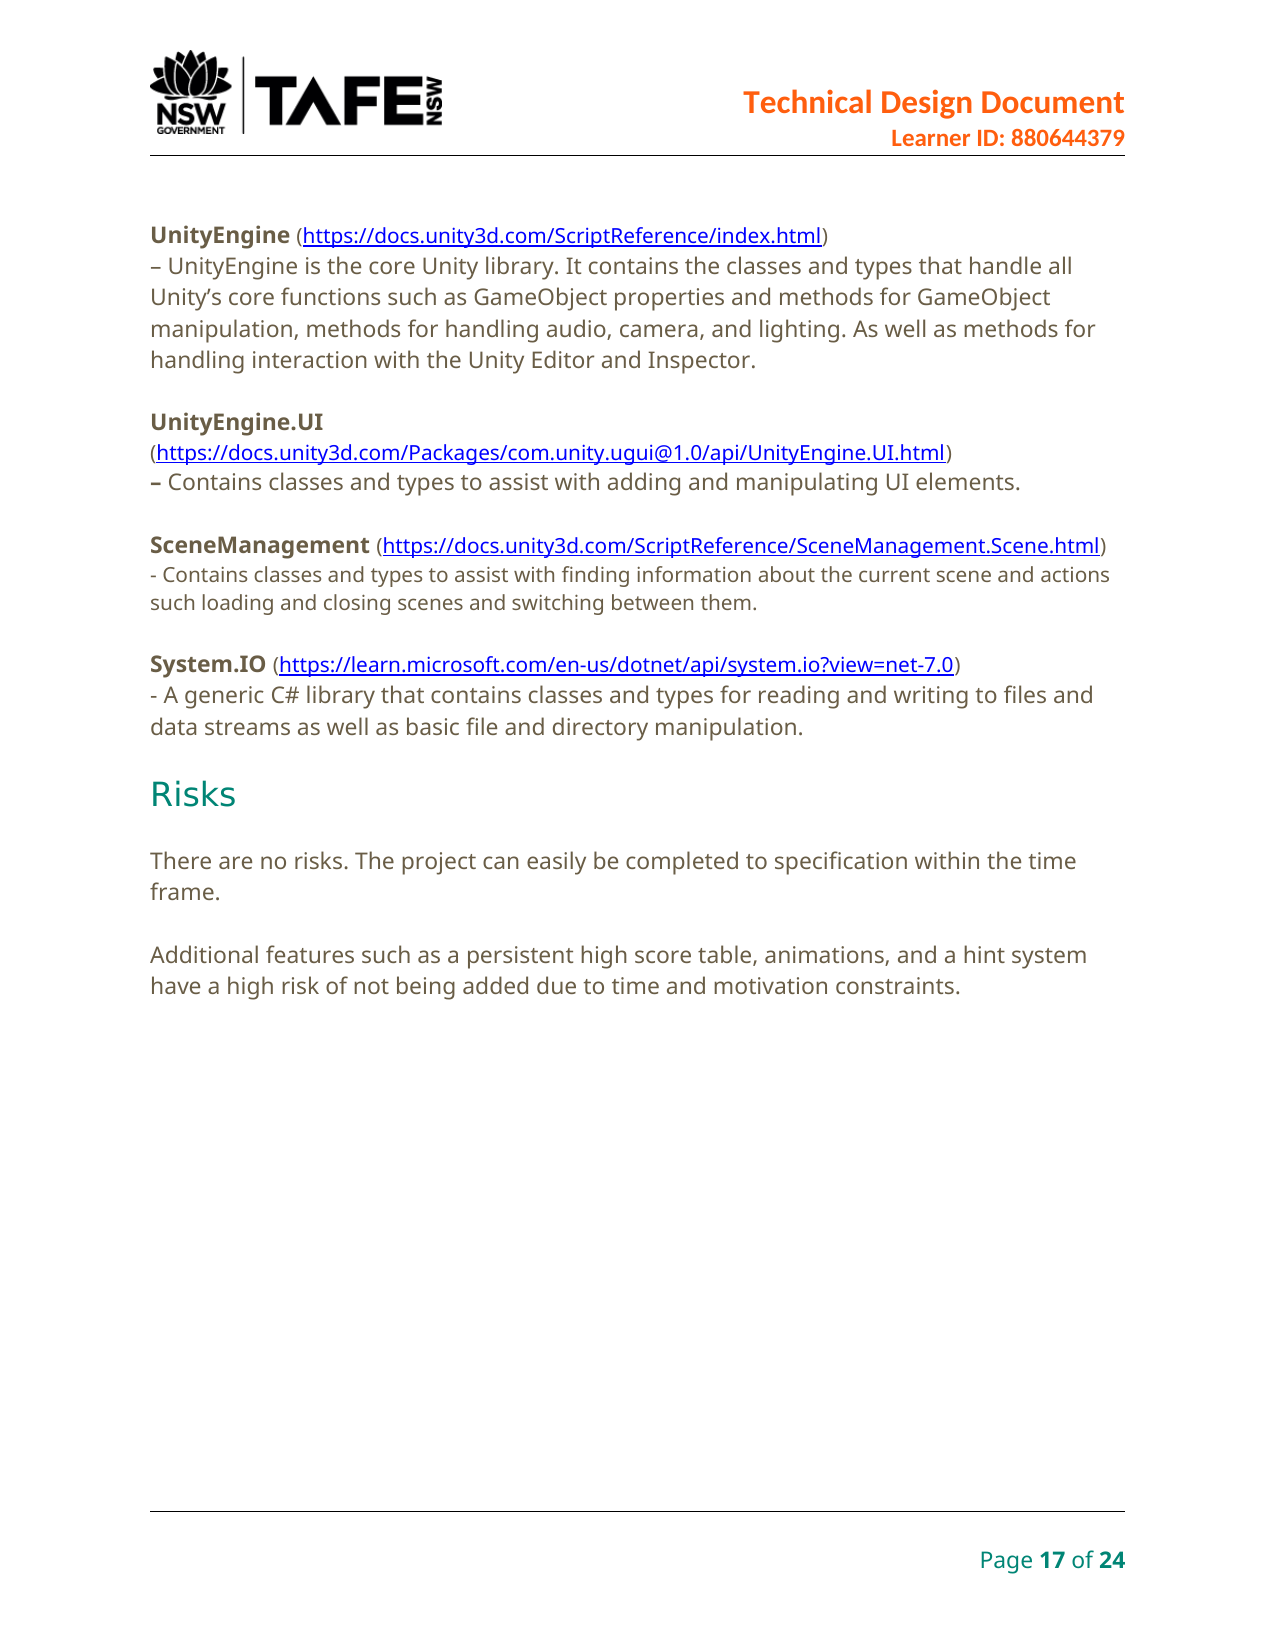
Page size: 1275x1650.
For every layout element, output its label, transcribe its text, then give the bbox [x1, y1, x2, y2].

text UnityEngine.UI (https://docs.unity3d.com/Packages/com.unity.ugui@1.0/api/UnityEngine.UI.html) [150, 406, 1125, 466]
text – UnityEngine is the core Unity library. It contains the classes and types that handle all Unity’s core functions such as GameObject properties and methods for GameObject manipulation, methods for handling audio, camera, and lighting. As well as methods for handling interaction with the Unity Editor and Inspector. [150, 250, 1125, 375]
text UnityEngine (https://docs.unity3d.com/ScriptReference/index.html) [150, 219, 1125, 250]
subtitle Risks [150, 775, 1125, 814]
text – Contains classes and types to assist with adding and manipulating UI elements. [150, 466, 1125, 497]
text Additional features such as a persistent high score table, animations, and a hint system have a high risk of not being added due to time and motivation constraints. [150, 939, 1125, 1001]
text - A generic C# library that contains classes and types for reading and writing to files and data streams as well as basic file and directory manipulation. [150, 679, 1125, 742]
picture [150, 50, 442, 134]
text System.IO (https://learn.microsoft.com/en-us/dotnet/api/system.io?view=net-7.0) [150, 648, 1125, 679]
text There are no risks. The project can easily be completed to specification within the time frame. [150, 845, 1125, 908]
text - Contains classes and types to assist with finding information about the current scene and actions such loading and closing scenes and switching between them. [150, 560, 1125, 617]
text SceneManagement (https://docs.unity3d.com/ScriptReference/SceneManagement.Scene.html) [150, 528, 1125, 560]
